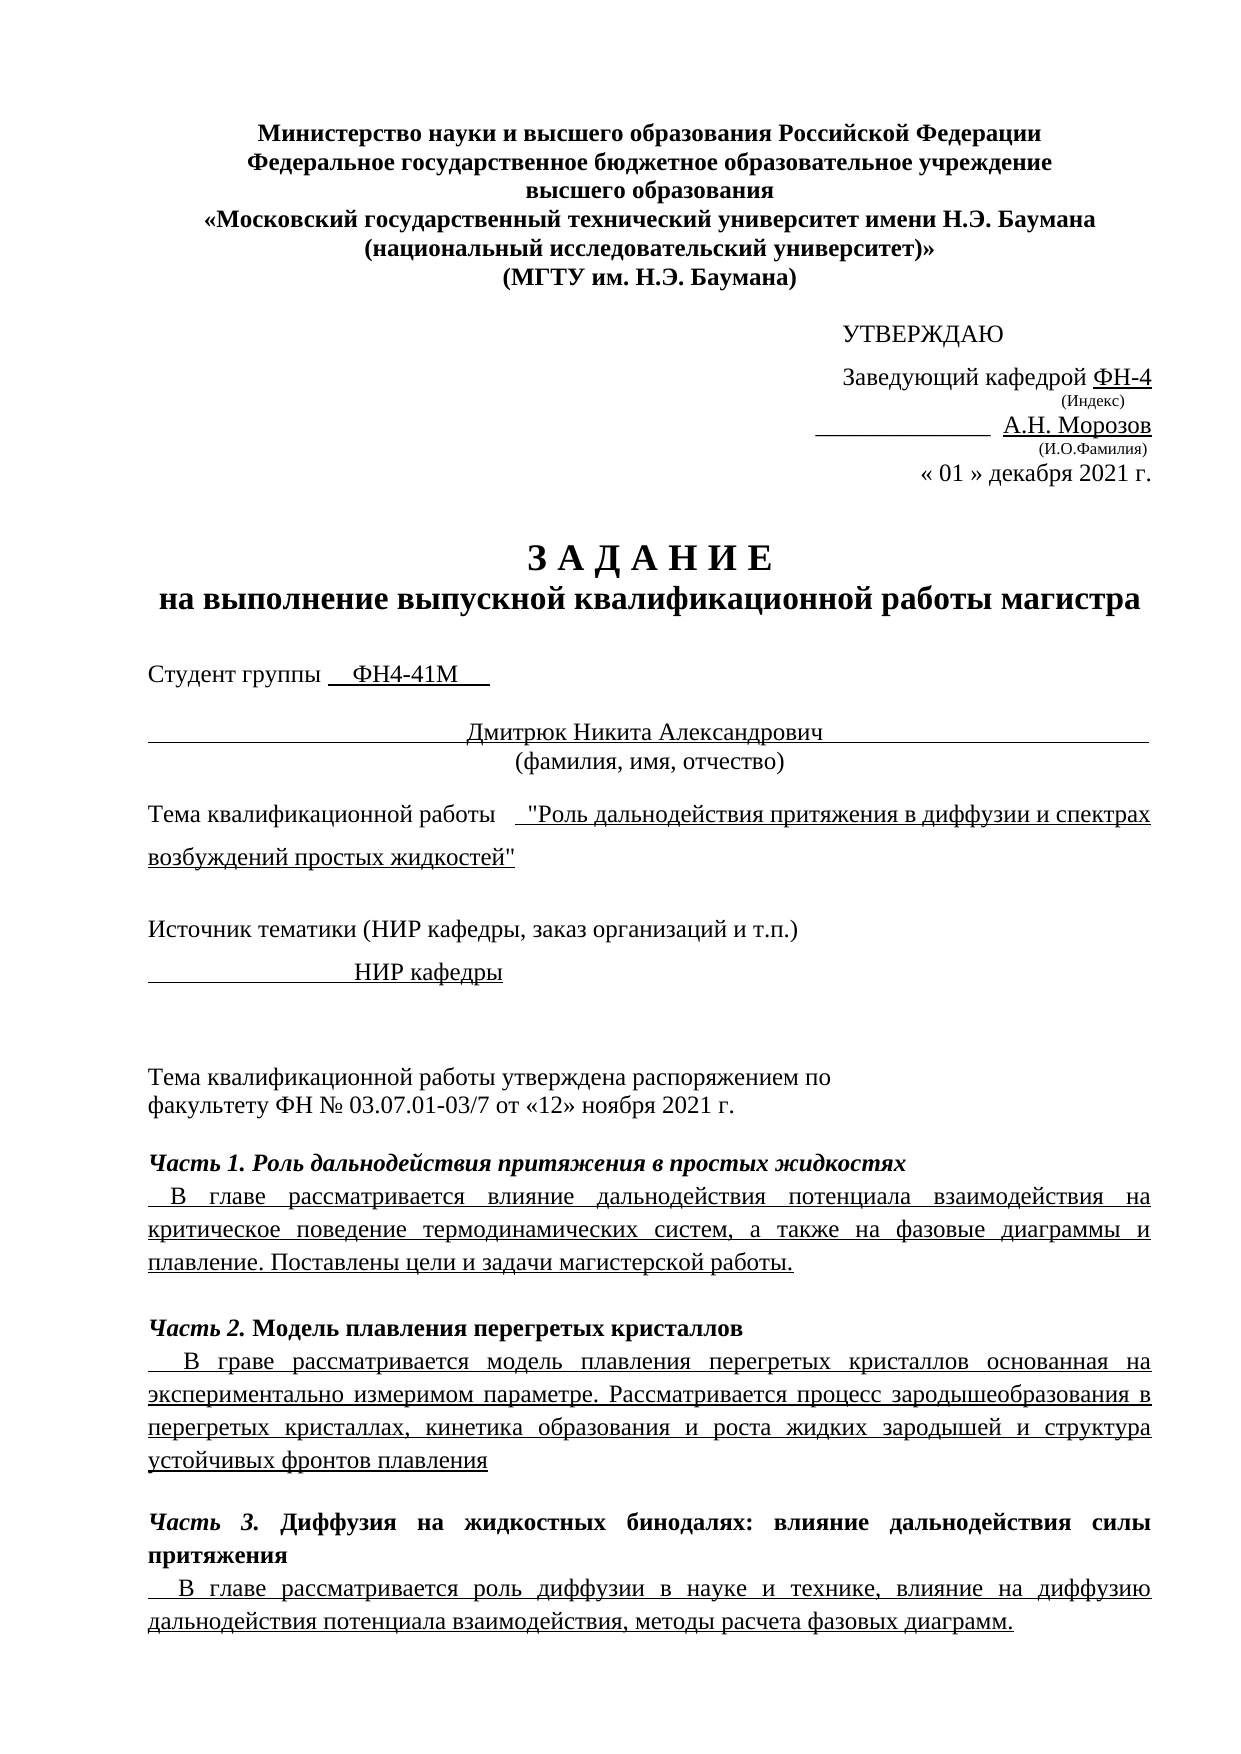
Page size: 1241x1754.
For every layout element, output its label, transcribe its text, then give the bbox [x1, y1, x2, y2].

text Часть 2. Модель плавления перегретых кристаллов [148, 1313, 1152, 1342]
text на выполнение выпускной квалификационной работы магистра [148, 578, 1152, 616]
text экспериментально измеримом параметре. Рассматривается процесс зародышеобразования в [148, 1372, 1152, 1404]
text Федеральное государственное бюджетное образовательное учреждение [148, 147, 1152, 176]
text (Индекс) [960, 391, 1152, 410]
text (И.О.Фамилия) [960, 439, 1152, 458]
text (национальный исследовательский университет)» [148, 233, 1152, 262]
text В главе рассматривается влияние дальнодействия потенциала взаимодействия на критическое поведение термодинамических систем, а также на фазовые диаграммы и плавление. Поставлены цели и задачи магистерской работы. [148, 1181, 1152, 1276]
text факультету ФН № 03.07.01-03/7 от «12» ноября 2021 г. [148, 1090, 1152, 1119]
text (фамилия, имя, отчество) [148, 746, 1152, 774]
text В главе рассматривается роль диффузии в науке и технике, влияние на диффузию [148, 1573, 1152, 1598]
text « 01 » декабря 2021 г. [148, 458, 1152, 487]
text Дмитрюк Никита Александрович [148, 717, 1152, 746]
text Тема квалификационной работы "Роль дальнодействия притяжения в диффузии и спектрах возбуждений простых жидкостей" [148, 799, 1152, 871]
text Министерство науки и высшего образования Российской Федерации [148, 118, 1152, 147]
text высшего образования [148, 176, 1152, 204]
text Заведующий кафедрой ФН-4 [148, 362, 1152, 391]
text В граве рассматривается модель плавления перегретых кристаллов основанная на [148, 1346, 1152, 1371]
text (МГТУ им. Н.Э. Баумана) [148, 262, 1152, 291]
text УТВЕРЖДАЮ [148, 319, 1004, 348]
text «Московский государственный технический университет имени Н.Э. Баумана [148, 204, 1152, 233]
text Источник тематики (НИР кафедры, заказ организаций и т.п.) [148, 914, 1152, 942]
text перегретых кристаллах, кинетика образования и роста жидких зародышей и структура [148, 1406, 1152, 1437]
text ______________ А.Н. Морозов [148, 410, 1152, 439]
text устойчивых фронтов плавления [148, 1438, 1152, 1474]
text НИР кафедры [148, 957, 1152, 986]
text Тема квалификационной работы утверждена распоряжением по [148, 1062, 1152, 1090]
text дальнодействия потенциала взаимодействия, методы расчета фазовых диаграмм. [148, 1599, 1152, 1635]
text Часть 1. Роль дальнодействия притяжения в простых жидкостях [148, 1148, 1152, 1177]
text ЗАДАНИЕ [148, 535, 1152, 578]
text Часть 3. Диффузия на жидкостных бинодалях: влияние дальнодействия силы притяжения [148, 1507, 1152, 1569]
text Студент группы ФН4-41М [148, 659, 1152, 688]
